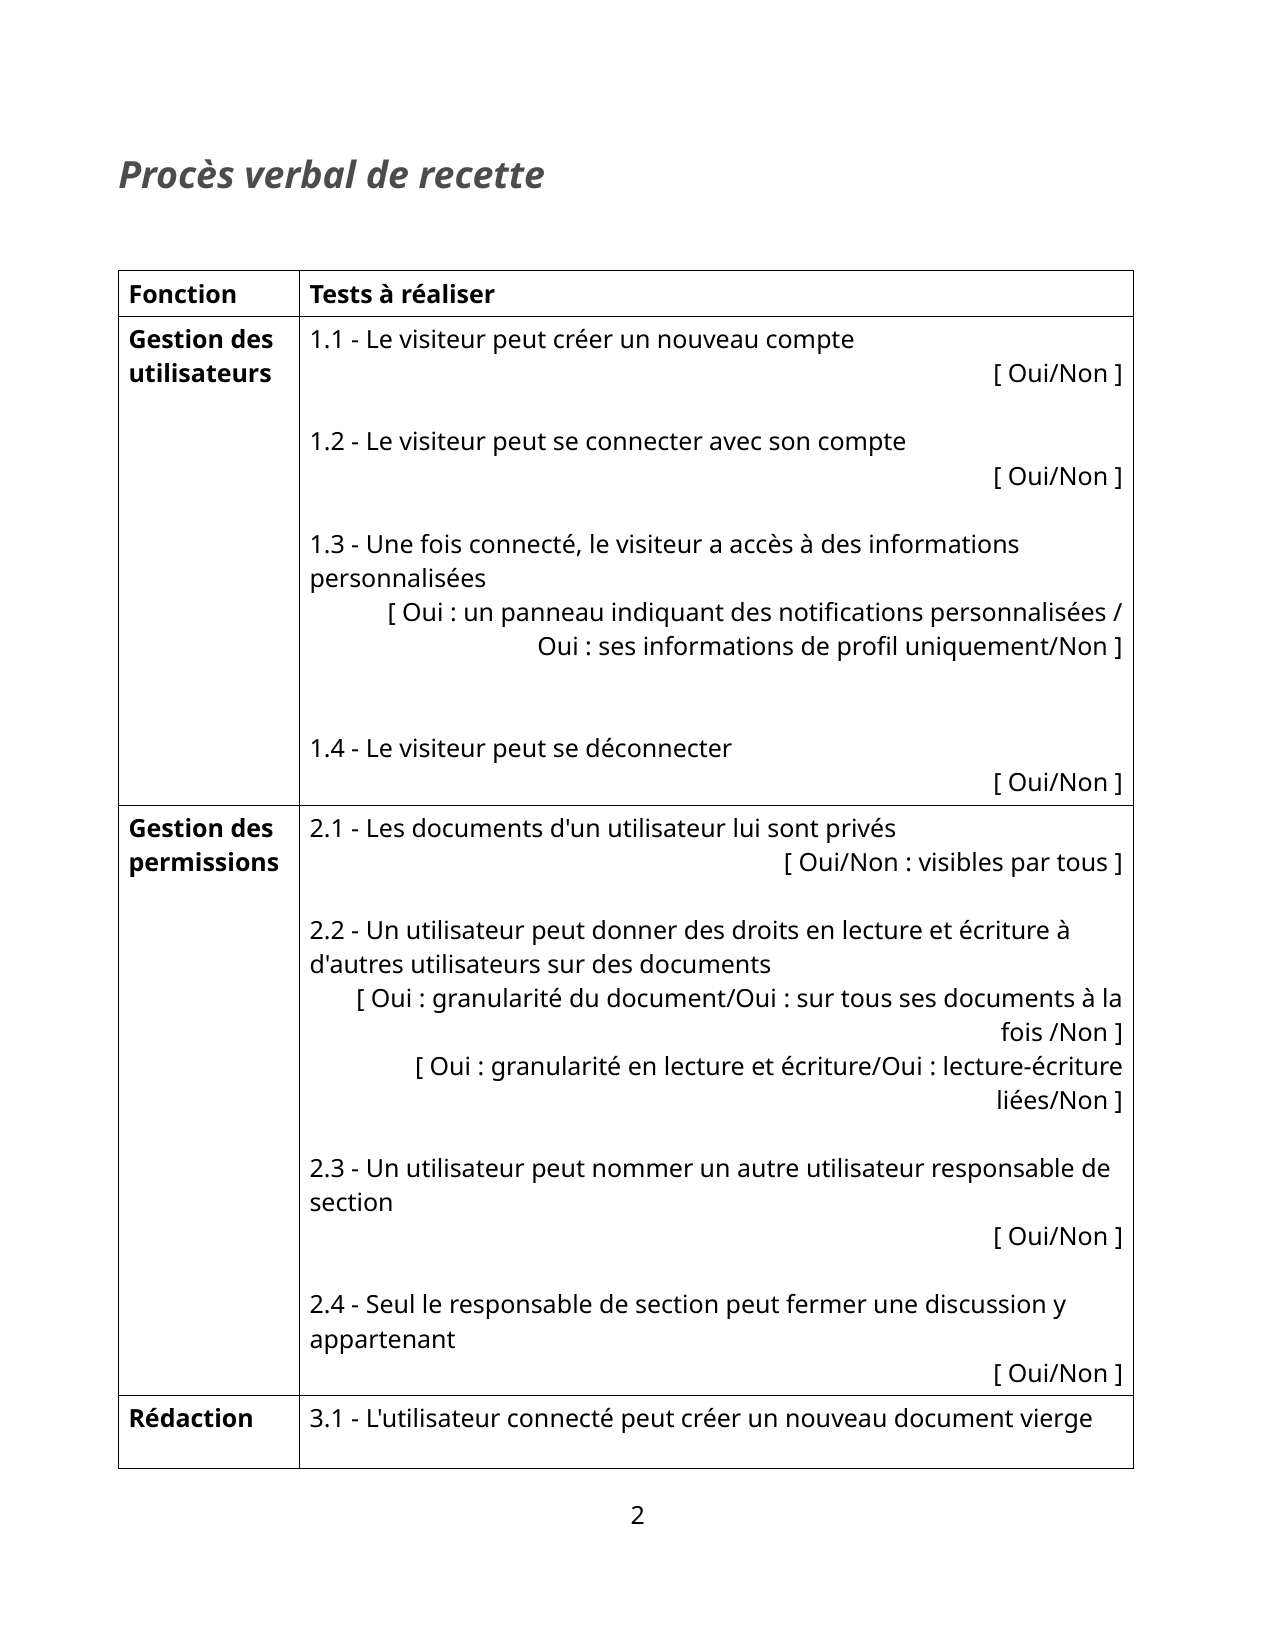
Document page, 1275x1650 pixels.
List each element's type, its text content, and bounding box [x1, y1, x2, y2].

table_header Fonction [119, 271, 299, 316]
table_cell Rédaction [119, 1396, 299, 1468]
table_cell 1.1 - Le visiteur peut créer un nouveau compte [ Oui/Non ] 1.2 - Le visiteur peut se connecter avec son compte [ Oui/Non ] 1.3 - Une fois connecté, le visiteur a accès à des informations personnalisées [ Oui : un panneau indiquant des notifications personnalisées / Oui : ses informations de profil uniquement/Non ] 1.4 - Le visiteur peut se déconnecter [ Oui/Non ] [300, 317, 1133, 804]
table_cell 3.1 - L'utilisateur connecté peut créer un nouveau document vierge [300, 1396, 1133, 1468]
table_cell 2.1 - Les documents d'un utilisateur lui sont privés [ Oui/Non : visibles par tous ] 2.2 - Un utilisateur peut donner des droits en lecture et écriture à d'autres utilisateurs sur des documents [ Oui : granularité du document/Oui : sur tous ses documents à la fois /Non ] [ Oui : granularité en lecture et écriture/Oui : lecture-écriture liées/Non ] 2.3 - Un utilisateur peut nommer un autre utilisateur responsable de section [ Oui/Non ] 2.4 - Seul le responsable de section peut fermer une discussion y appartenant [ Oui/Non ] [300, 806, 1133, 1395]
subtitle Procès verbal de recette [118, 148, 1157, 199]
table_cell Gestion des utilisateurs [119, 317, 299, 804]
table_cell Gestion des permissions [119, 806, 299, 1395]
table_header Tests à réaliser [300, 271, 1133, 316]
